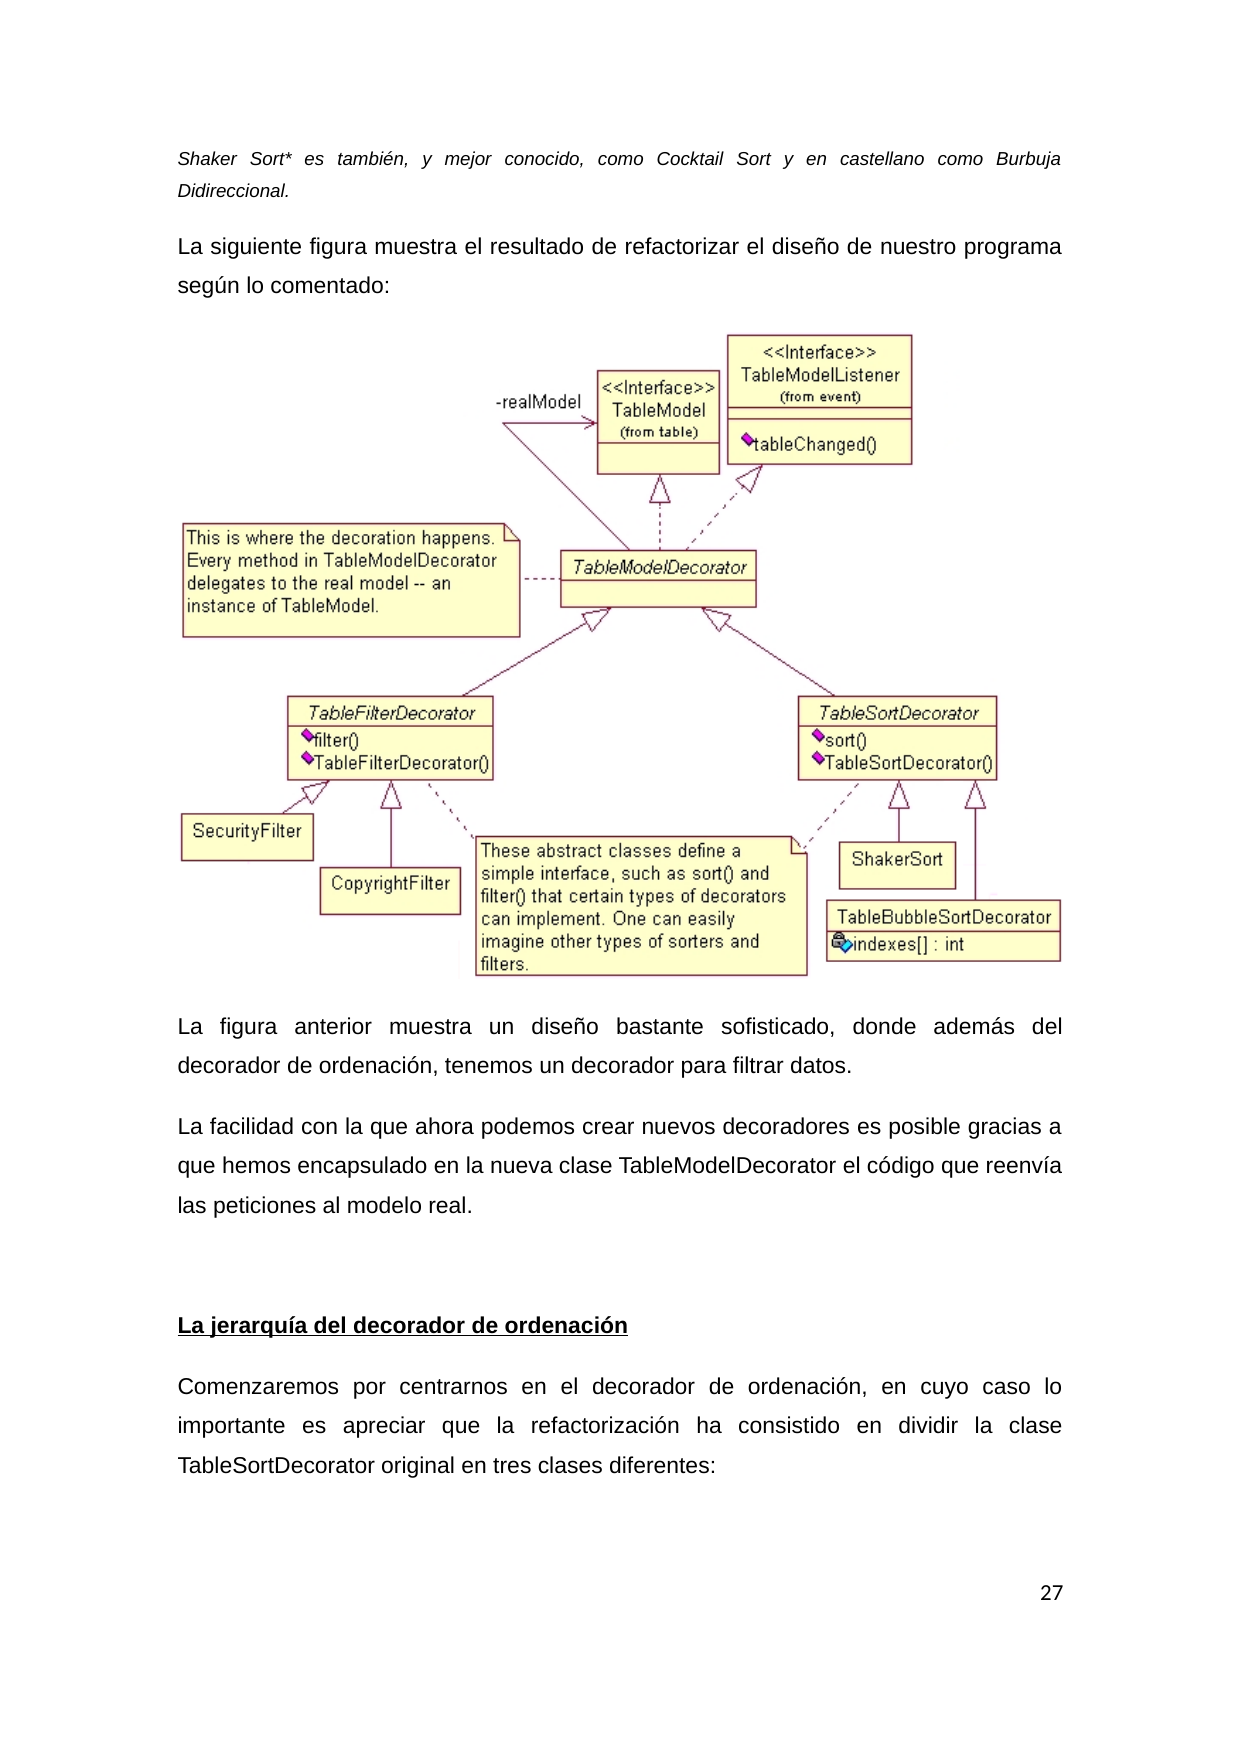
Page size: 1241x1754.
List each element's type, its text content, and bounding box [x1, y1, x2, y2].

text La facilidad con la que ahora podemos crear nuevos decoradores es posible gracias a que hemos encapsulado en la nueva clase TableModelDecorator el código que reenvía las peticiones al modelo real. [177, 1113, 1063, 1218]
text La siguiente figura muestra el resultado de refactorizar el diseño de nuestro programa según lo comentado: [177, 233, 1063, 299]
picture [177, 332, 1064, 979]
text La jerarquía del decorador de ordenación [177, 1312, 1063, 1339]
text Shaker Sort* es también, y mejor conocido, como Cocktail Sort y en castellano como Burbuja Didireccional. [177, 148, 1063, 201]
text Comenzaremos por centrarnos en el decorador de ordenación, en cuyo caso lo importante es apreciar que la refactorización ha consistido en dividir la clase TableSortDecorator original en tres clases diferentes: [177, 1373, 1063, 1478]
text La figura anterior muestra un diseño bastante sofisticado, donde además del decorador de ordenación, tenemos un decorador para filtrar datos. [177, 1013, 1063, 1079]
